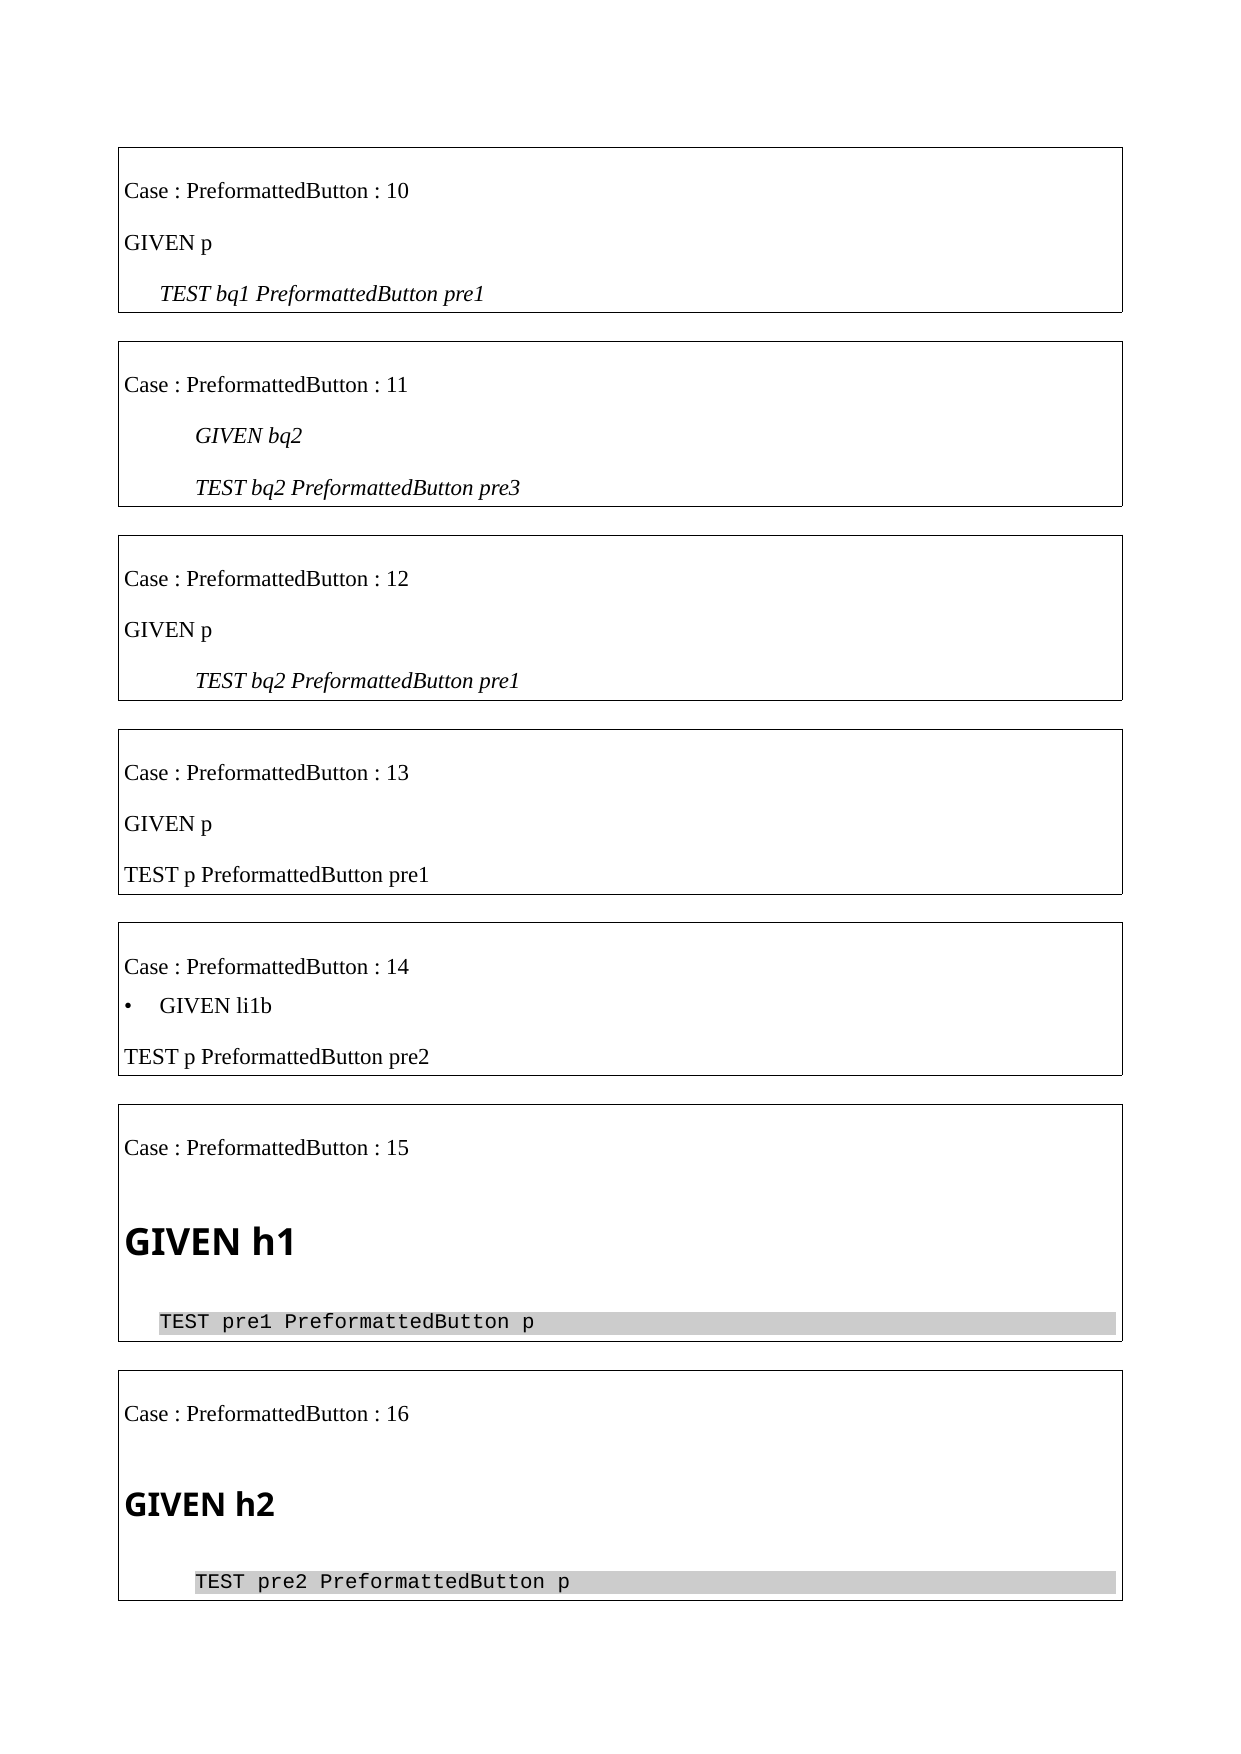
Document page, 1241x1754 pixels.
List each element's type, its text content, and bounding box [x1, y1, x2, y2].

table_header Case : PreformattedButton : 16 GIVEN h2 TEST pre2 PreformattedButton p [119, 1371, 1122, 1600]
table_header Case : PreformattedButton : 15 GIVEN h1 TEST pre1 PreformattedButton p [119, 1105, 1122, 1341]
table_header Case : PreformattedButton : 12 GIVEN p TEST bq2 PreformattedButton pre1 [119, 536, 1122, 699]
table_header Case : PreformattedButton : 10 GIVEN p TEST bq1 PreformattedButton pre1 [119, 148, 1122, 312]
table_header Case : PreformattedButton : 11 GIVEN bq2 TEST bq2 PreformattedButton pre3 [119, 342, 1122, 506]
table_header Case : PreformattedButton : 14 GIVEN li1b TEST p PreformattedButton pre2 [119, 923, 1122, 1075]
table_header Case : PreformattedButton : 13 GIVEN p TEST p PreformattedButton pre1 [119, 730, 1122, 893]
